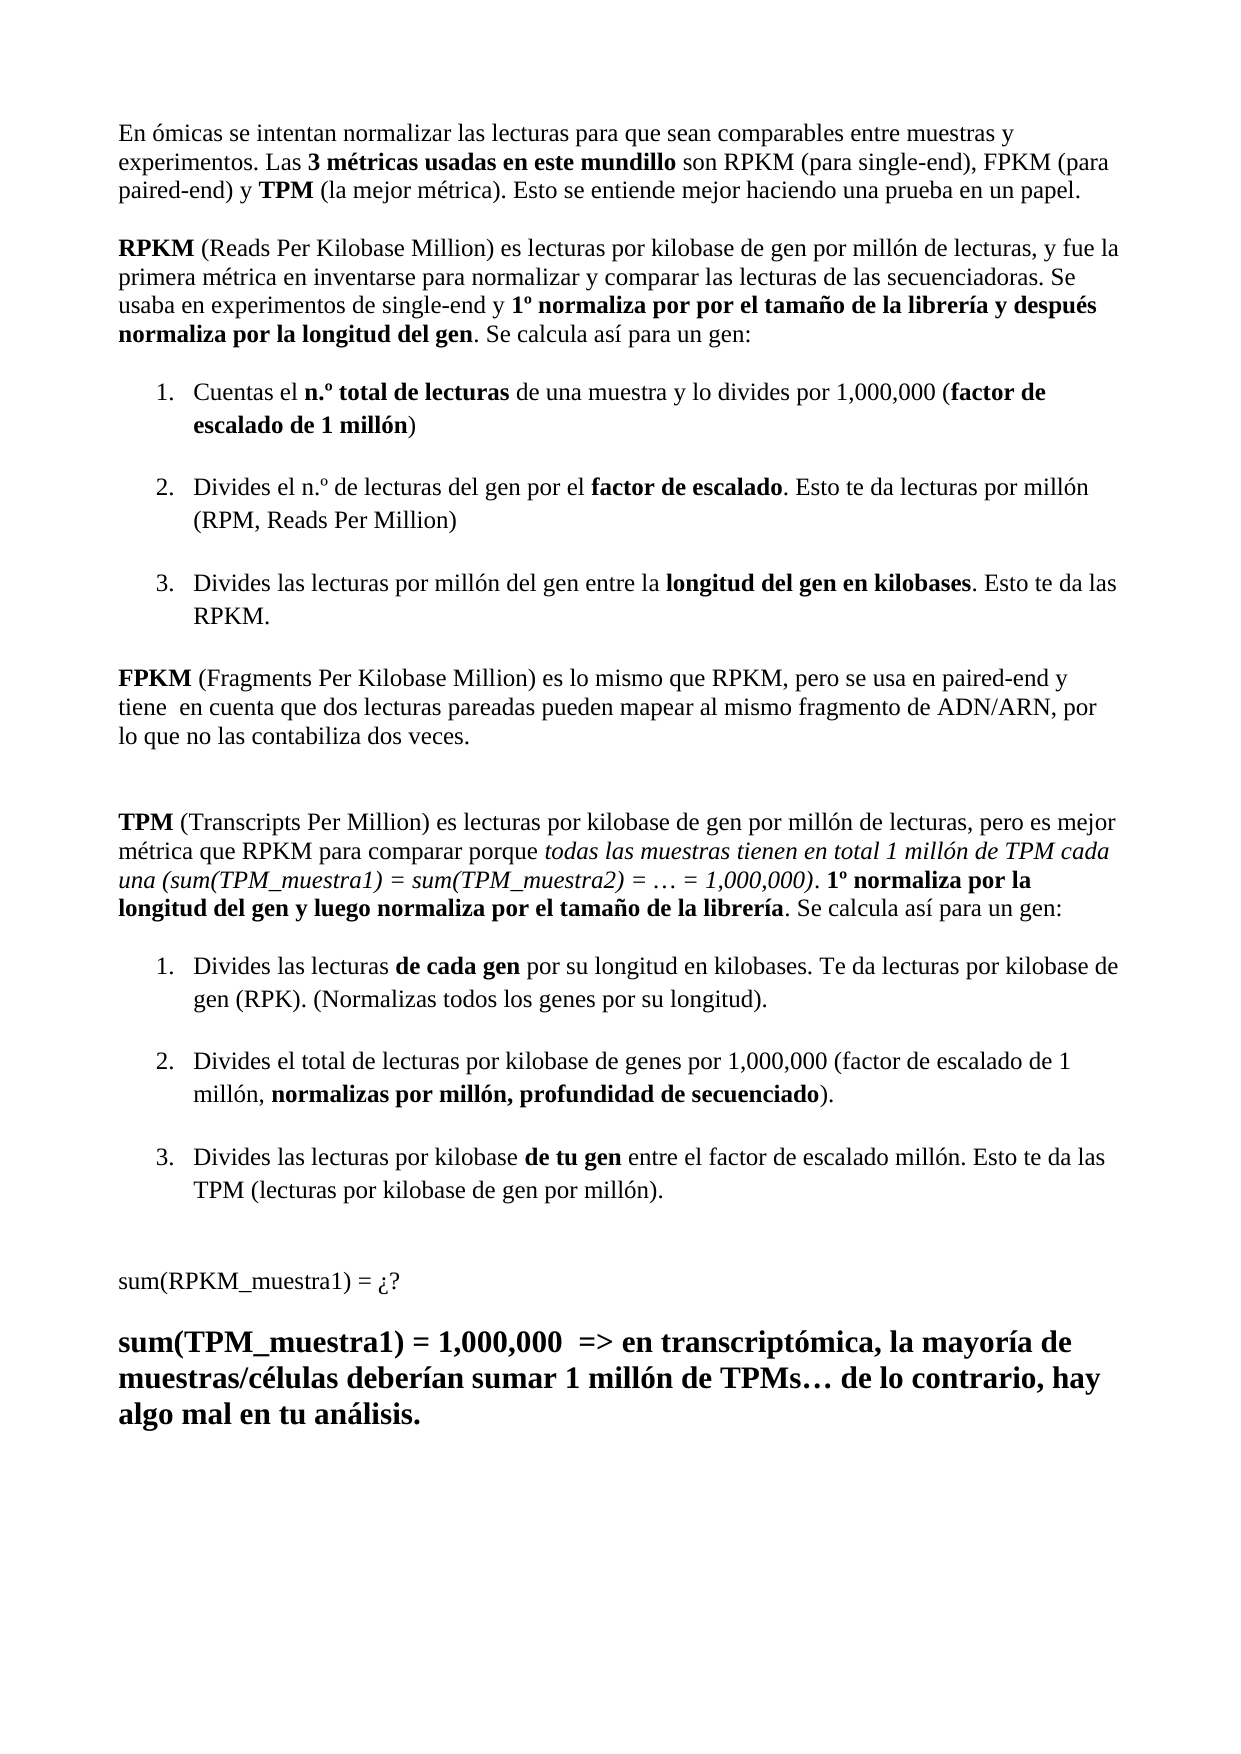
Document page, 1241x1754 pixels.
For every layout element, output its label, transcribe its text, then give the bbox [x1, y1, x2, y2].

list Divides las lecturas por kilobase de tu gen entre el factor de escalado millón. Esto te da las TPM (lecturas por kilobase de gen por millón). [156, 1142, 1122, 1204]
list Cuentas el n.º total de lecturas de una muestra y lo divides por 1,000,000 (factor de escalado de 1 millón) [156, 377, 1122, 439]
text En ómicas se intentan normalizar las lecturas para que sean comparables entre muestras y experimentos. Las 3 métricas usadas en este mundillo son RPKM (para single-end), FPKM (para paired-end) y TPM (la mejor métrica). Esto se entiende mejor haciendo una prueba en un papel. [118, 118, 1122, 204]
text RPKM (Reads Per Kilobase Million) es lecturas por kilobase de gen por millón de lecturas, y fue la primera métrica en inventarse para normalizar y comparar las lecturas de las secuenciadoras. Se usaba en experimentos de single-end y 1º normaliza por por el tamaño de la librería y después normaliza por la longitud del gen. Se calcula así para un gen: [118, 233, 1122, 348]
list Divides las lecturas por millón del gen entre la longitud del gen en kilobases. Esto te da las RPKM. [156, 568, 1122, 630]
list Divides el n.º de lecturas del gen por el factor de escalado. Esto te da lecturas por millón (RPM, Reads Per Million) [156, 472, 1122, 534]
text TPM (Transcripts Per Million) es lecturas por kilobase de gen por millón de lecturas, pero es mejor métrica que RPKM para comparar porque todas las muestras tienen en total 1 millón de TPM cada una (sum(TPM_muestra1) = sum(TPM_muestra2) = … = 1,000,000). 1º normaliza por la longitud del gen y luego normaliza por el tamaño de la librería. Se calcula así para un gen: [118, 807, 1122, 922]
text sum(TPM_muestra1) = 1,000,000 => en transcriptómica, la mayoría de muestras/células deberían sumar 1 millón de TPMs… de lo contrario, hay algo mal en tu análisis. [118, 1324, 1122, 1432]
text FPKM (Fragments Per Kilobase Million) es lo mismo que RPKM, pero se usa en paired-end y tiene en cuenta que dos lecturas pareadas pueden mapear al mismo fragmento de ADN/ARN, por lo que no las contabiliza dos veces. [118, 663, 1122, 750]
list Divides las lecturas de cada gen por su longitud en kilobases. Te da lecturas por kilobase de gen (RPK). (Normalizas todos los genes por su longitud). [156, 951, 1122, 1013]
text sum(RPKM_muestra1) = ¿? [118, 1266, 1122, 1295]
list Divides el total de lecturas por kilobase de genes por 1,000,000 (factor de escalado de 1 millón, normalizas por millón, profundidad de secuenciado). [156, 1046, 1122, 1108]
